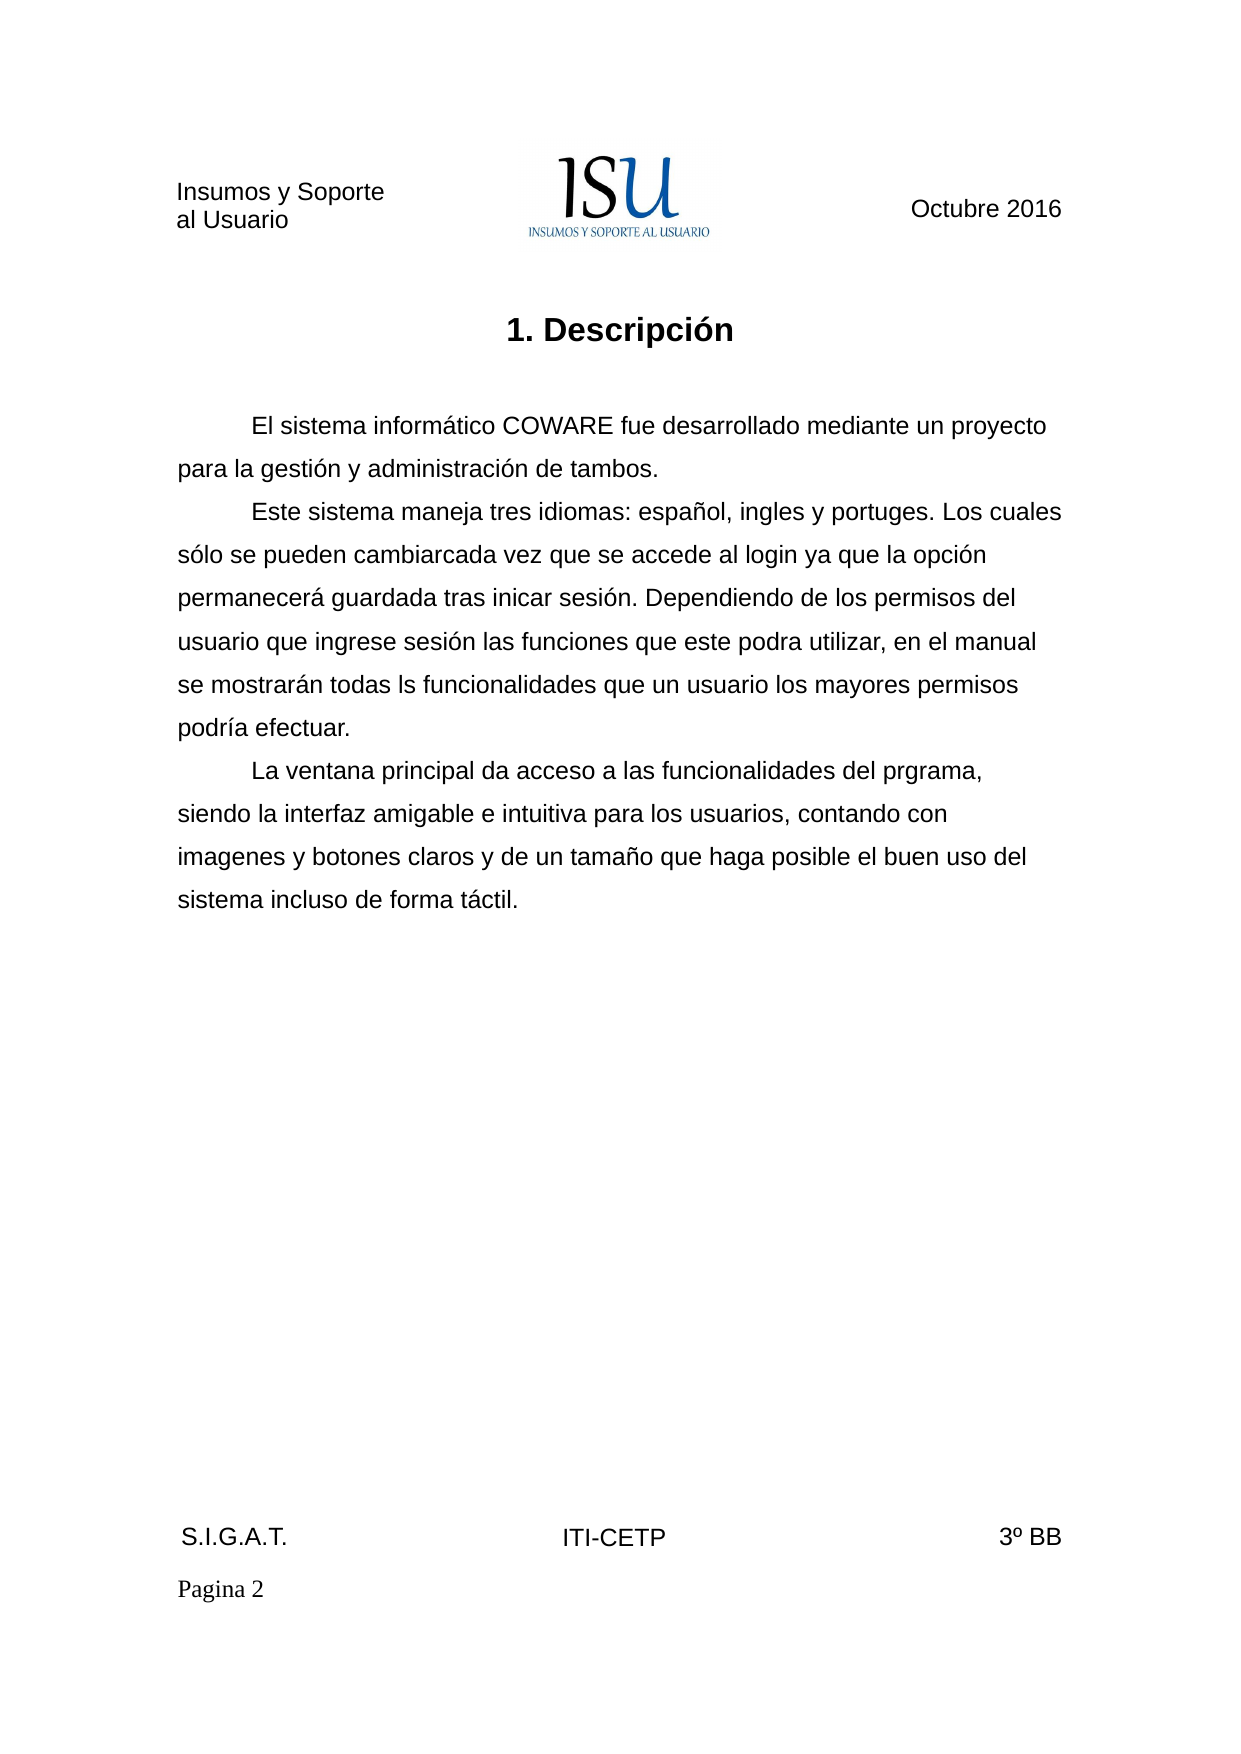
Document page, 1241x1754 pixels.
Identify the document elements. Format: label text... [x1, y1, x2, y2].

text Este sistema maneja tres idiomas: español, ingles y portuges. Los cuales sólo se pueden cambiarcada vez que se accede al login ya que la opción permanecerá guardada tras inicar sesión. Dependiendo de los permisos del usuario que ingrese sesión las funciones que este podra utilizar, en el manual se mostrarán todas ls funcionalidades que un usuario los mayores permisos podría efectuar. [177, 497, 1063, 741]
text 1. Descripción [177, 310, 1063, 348]
picture [517, 138, 723, 252]
text El sistema informático COWARE fue desarrollado mediante un proyecto para la gestión y administración de tambos. [177, 411, 1063, 483]
text La ventana principal da acceso a las funcionalidades del prgrama, siendo la interfaz amigable e intuitiva para los usuarios, contando con imagenes y botones claros y de un tamaño que haga posible el buen uso del sistema incluso de forma táctil. [177, 756, 1063, 914]
